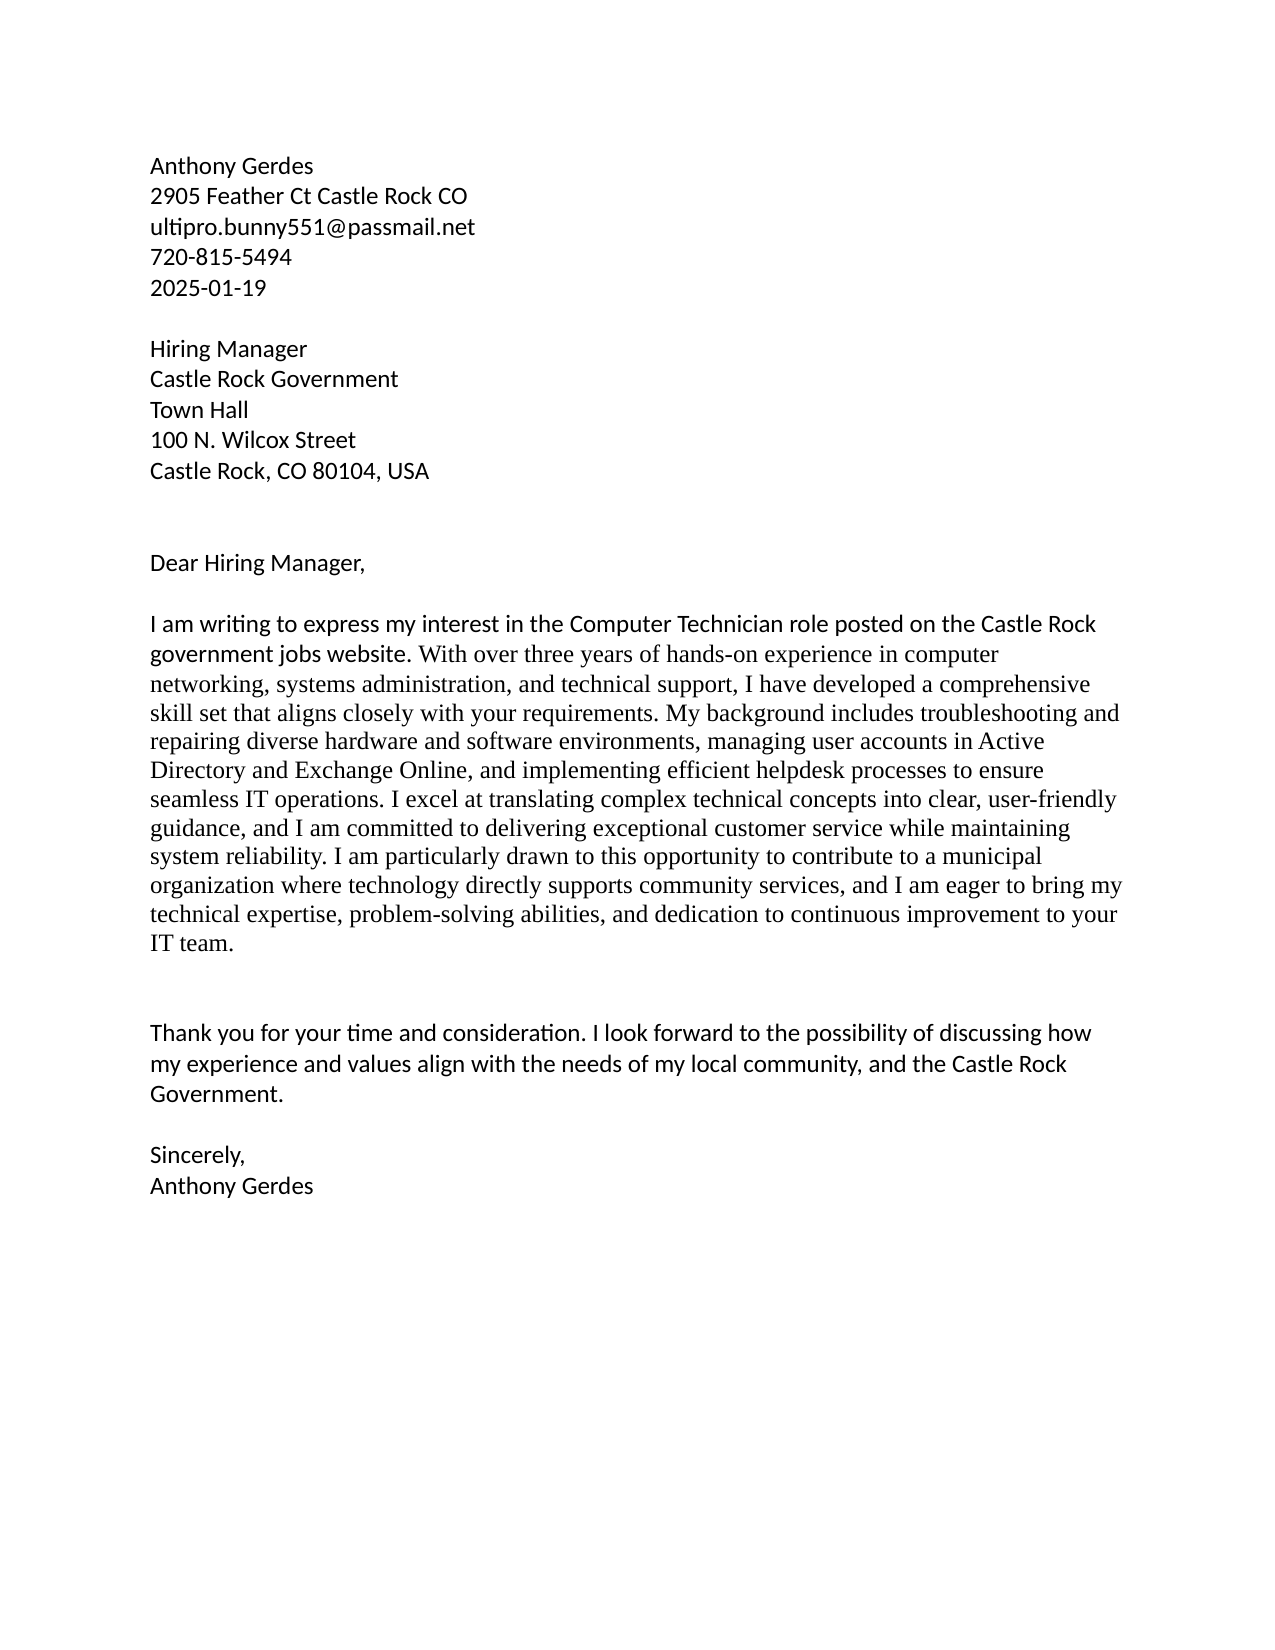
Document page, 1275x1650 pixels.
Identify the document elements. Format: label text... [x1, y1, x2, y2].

text ultipro.bunny551@passmail.net [150, 211, 1125, 242]
text 2905 Feather Ct Castle Rock CO [150, 181, 1125, 211]
text Castle Rock Government [150, 364, 1125, 394]
text Town Hall 100 N. Wilcox Street Castle Rock, CO 80104, USA [150, 394, 1125, 486]
text I am writing to express my interest in the Computer Technician role posted on the Castle Rock government jobs website. With over three years of hands-on experience in computer networking, systems administration, and technical support, I have developed a comprehensive skill set that aligns closely with your requirements. My background includes troubleshooting and repairing diverse hardware and software environments, managing user accounts in Active Directory and Exchange Online, and implementing efficient helpdesk processes to ensure seamless IT operations. I excel at translating complex technical concepts into clear, user-friendly guidance, and I am committed to delivering exceptional customer service while maintaining system reliability. I am particularly drawn to this opportunity to contribute to a municipal organization where technology directly supports community services, and I am eager to bring my technical expertise, problem-solving abilities, and dedication to continuous improvement to your IT team. [150, 608, 1125, 956]
text 2025-01-19 [150, 272, 1125, 303]
text Dear Hiring Manager, [150, 547, 1125, 577]
text 720-815-5494 [150, 242, 1125, 272]
text Hiring Manager [150, 333, 1125, 364]
text Anthony Gerdes [150, 1170, 1125, 1201]
text Thank you for your time and consideration. I look forward to the possibility of discussing how my experience and values align with the needs of my local community, and the Castle Rock Government. [150, 1017, 1125, 1109]
text Sincerely, [150, 1139, 1125, 1170]
text Anthony Gerdes [150, 150, 1125, 181]
